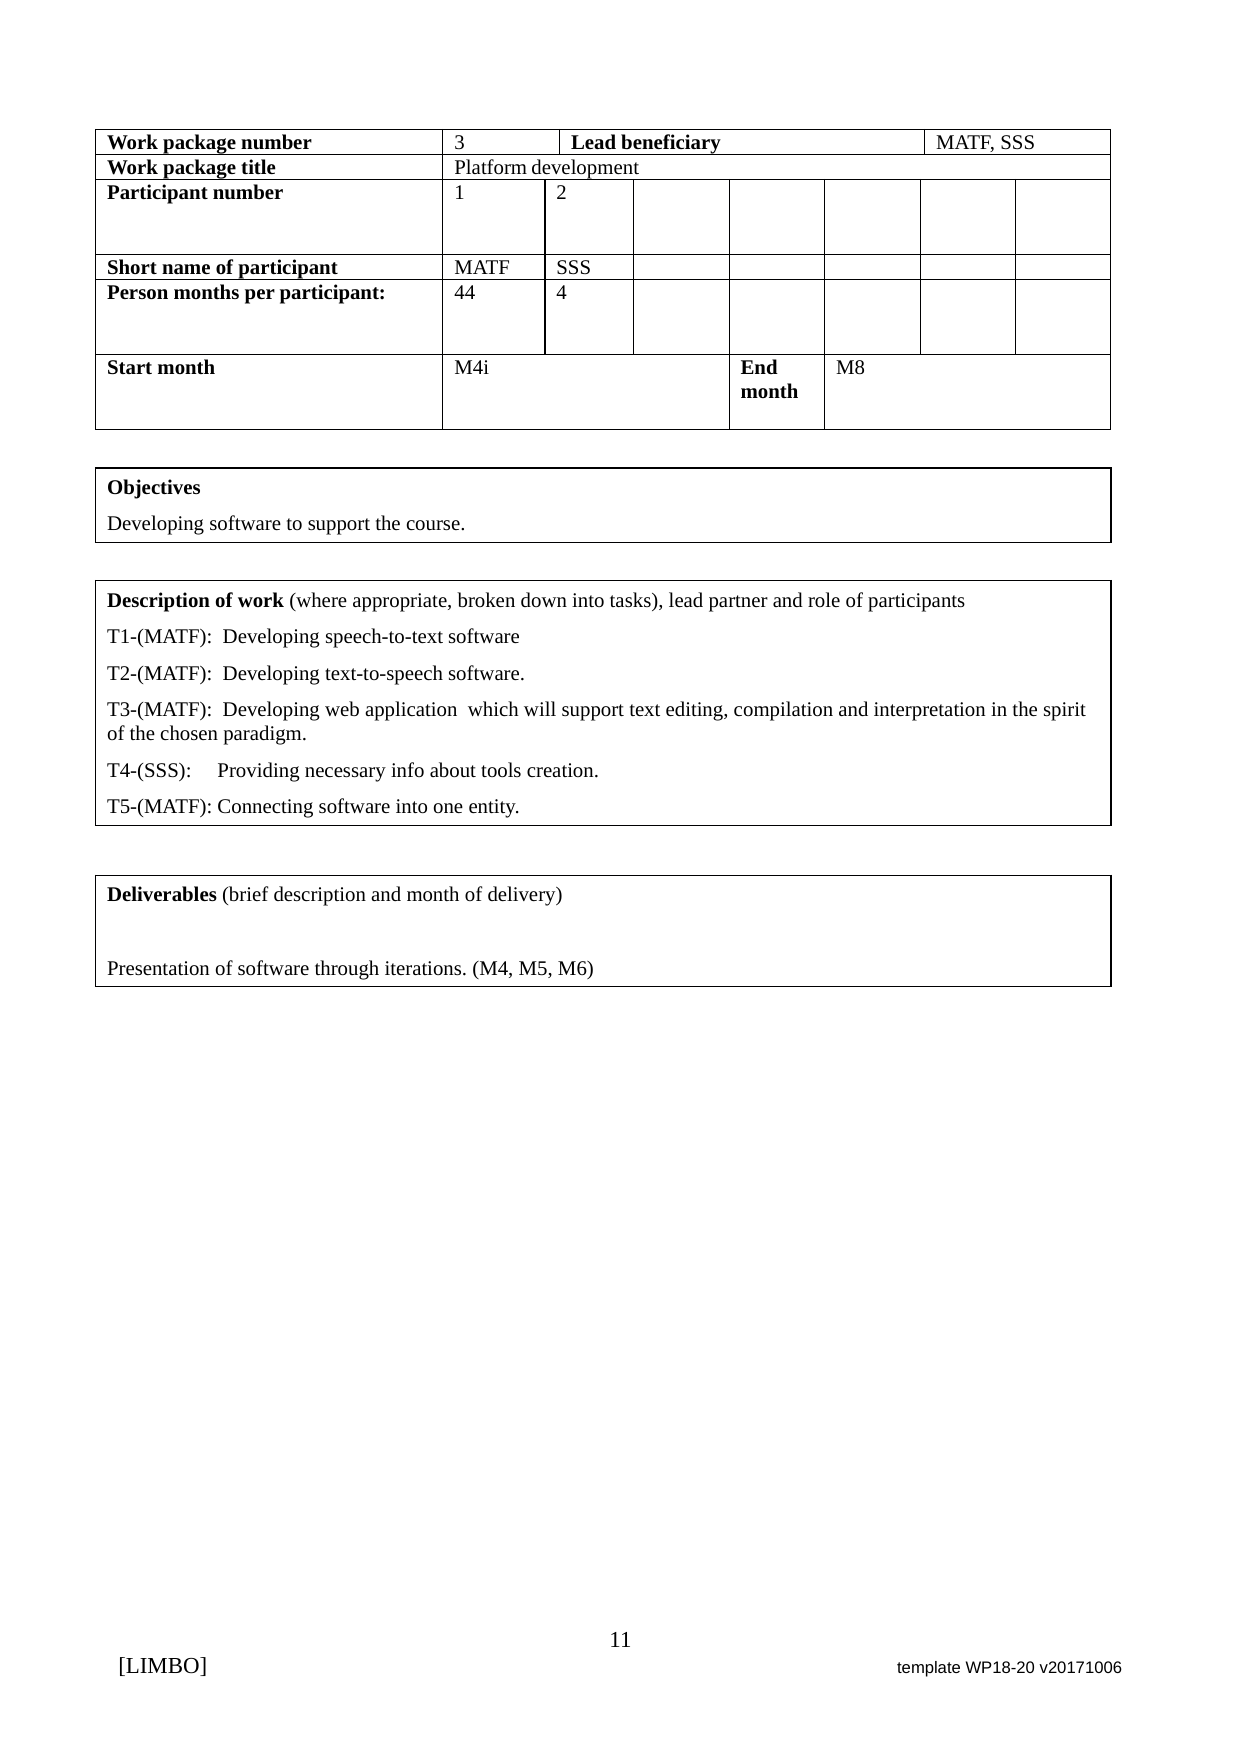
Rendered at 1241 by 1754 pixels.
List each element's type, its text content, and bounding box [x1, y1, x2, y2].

table_cell [825, 280, 920, 354]
table_cell 1 [443, 180, 544, 254]
table_cell Work package title [96, 155, 442, 179]
table_cell [634, 180, 729, 254]
table_cell Participant number [96, 180, 442, 254]
table_cell [730, 255, 824, 279]
table_header Work package number [96, 130, 442, 154]
table_cell Start month [96, 355, 442, 429]
table_header Lead beneficiary [560, 130, 924, 154]
table_cell End month [730, 355, 824, 429]
table_header Objectives Developing software to support the course. [96, 469, 1110, 542]
table_cell MATF [443, 255, 544, 279]
table_cell [1016, 180, 1110, 254]
table_cell [825, 180, 920, 254]
table_cell [634, 255, 729, 279]
table_cell [1016, 280, 1110, 354]
table_cell [730, 180, 824, 254]
table_cell [921, 180, 1015, 254]
table_cell [1016, 255, 1110, 279]
table_cell M4i [443, 355, 729, 429]
table_cell [825, 255, 920, 279]
table_cell 2 [546, 180, 633, 254]
table_cell 4 [546, 280, 633, 354]
table_cell 44 [443, 280, 544, 354]
table_cell [730, 280, 824, 354]
table_cell Short name of participant [96, 255, 442, 279]
table_header 3 [443, 130, 559, 154]
table_cell [921, 255, 1015, 279]
table_cell [634, 280, 729, 354]
table_cell M8 [825, 355, 1110, 429]
table_header Description of work (where appropriate, broken down into tasks), lead partner and role of participants T1-(MATF): Developing speech-to-text software T2-(MATF): Developing text-to-speech software. T3-(MATF): Developing web application which will support text editing, compilation and interpretation in the spirit of the chosen paradigm. T4-(SSS): Providing necessary info about tools creation. T5-(MATF): Connecting software into one entity. [96, 581, 1110, 825]
table_header Deliverables (brief description and month of delivery) Presentation of software through iterations. (M4, M5, M6) [96, 876, 1110, 986]
table_cell Person months per participant: [96, 280, 442, 354]
table_cell Platform development [443, 155, 1110, 179]
table_cell SSS [546, 255, 633, 279]
table_cell [921, 280, 1015, 354]
table_header MATF, SSS [925, 130, 1110, 154]
